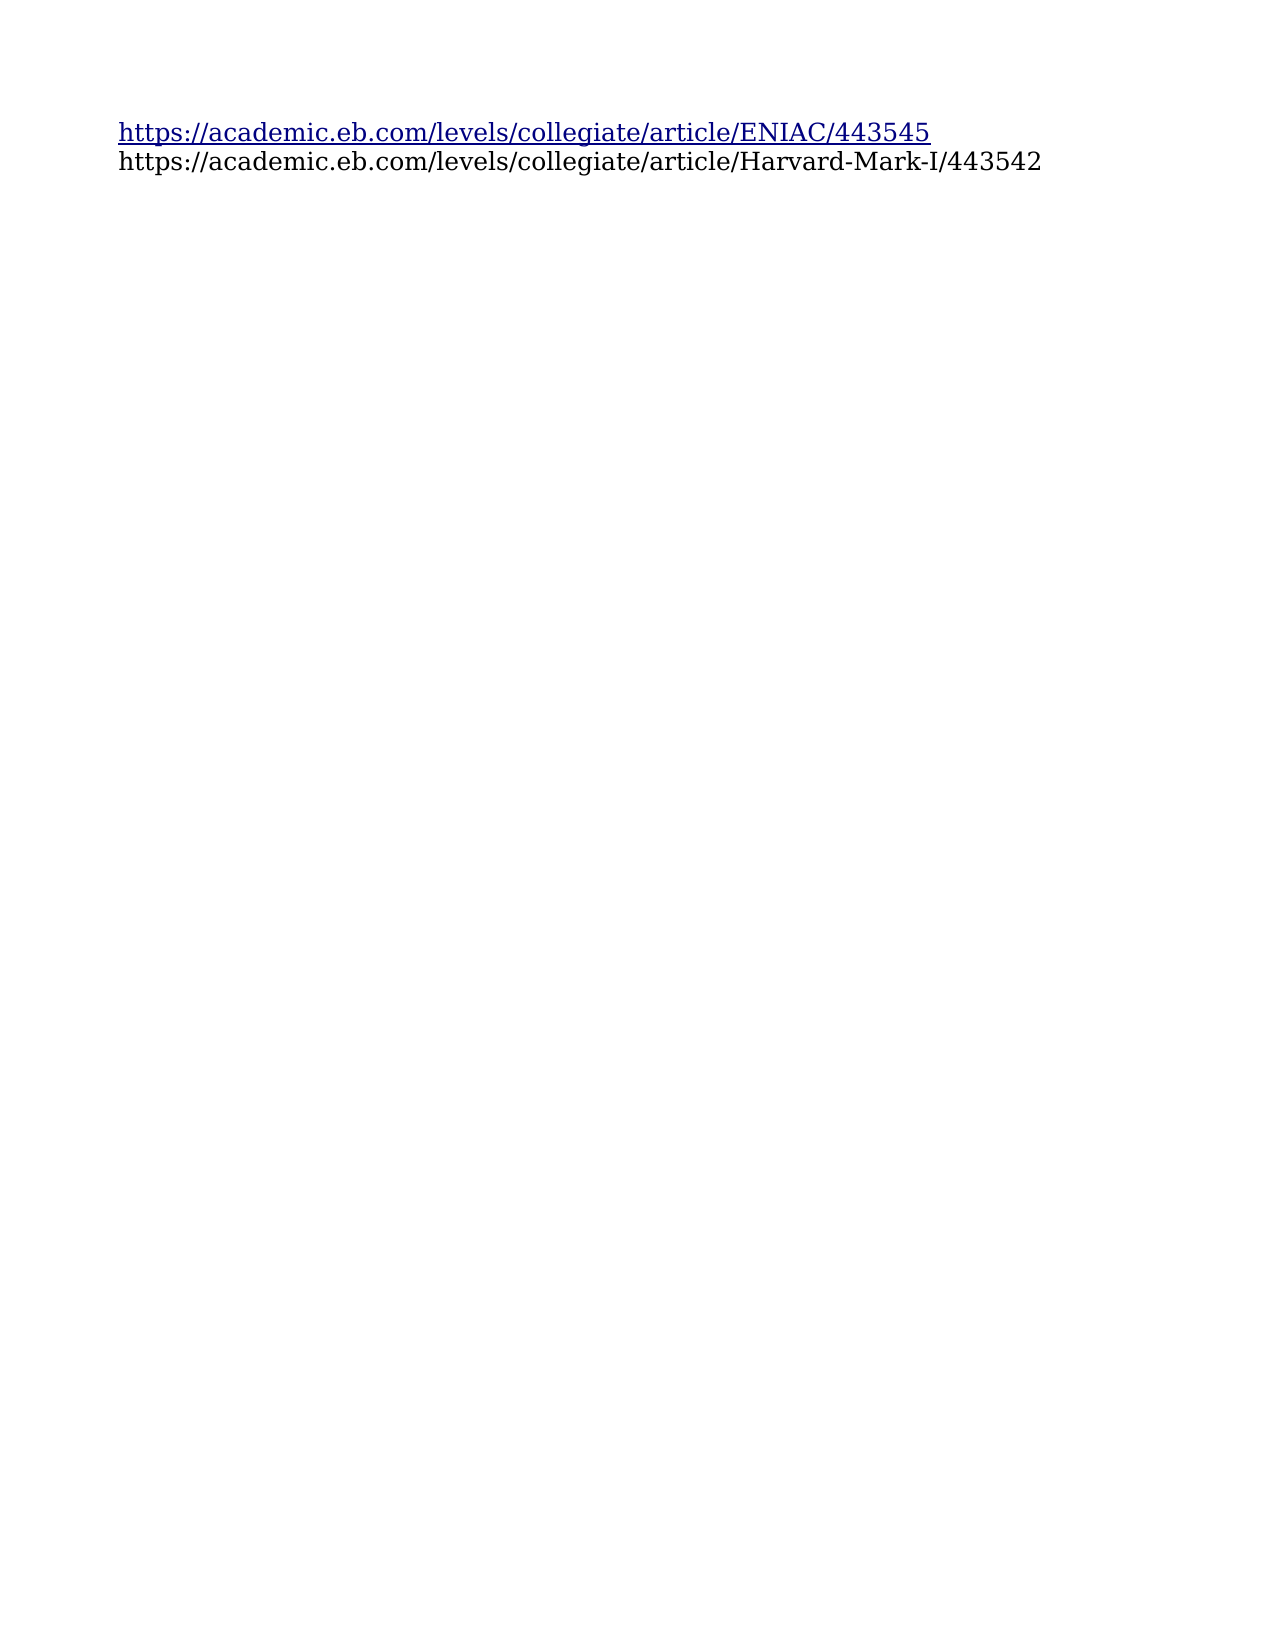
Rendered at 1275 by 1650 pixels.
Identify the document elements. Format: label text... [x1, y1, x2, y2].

text https://academic.eb.com/levels/collegiate/article/Harvard-Mark-I/443542 [118, 147, 1157, 176]
text https://academic.eb.com/levels/collegiate/article/ENIAC/443545 [118, 118, 1157, 147]
